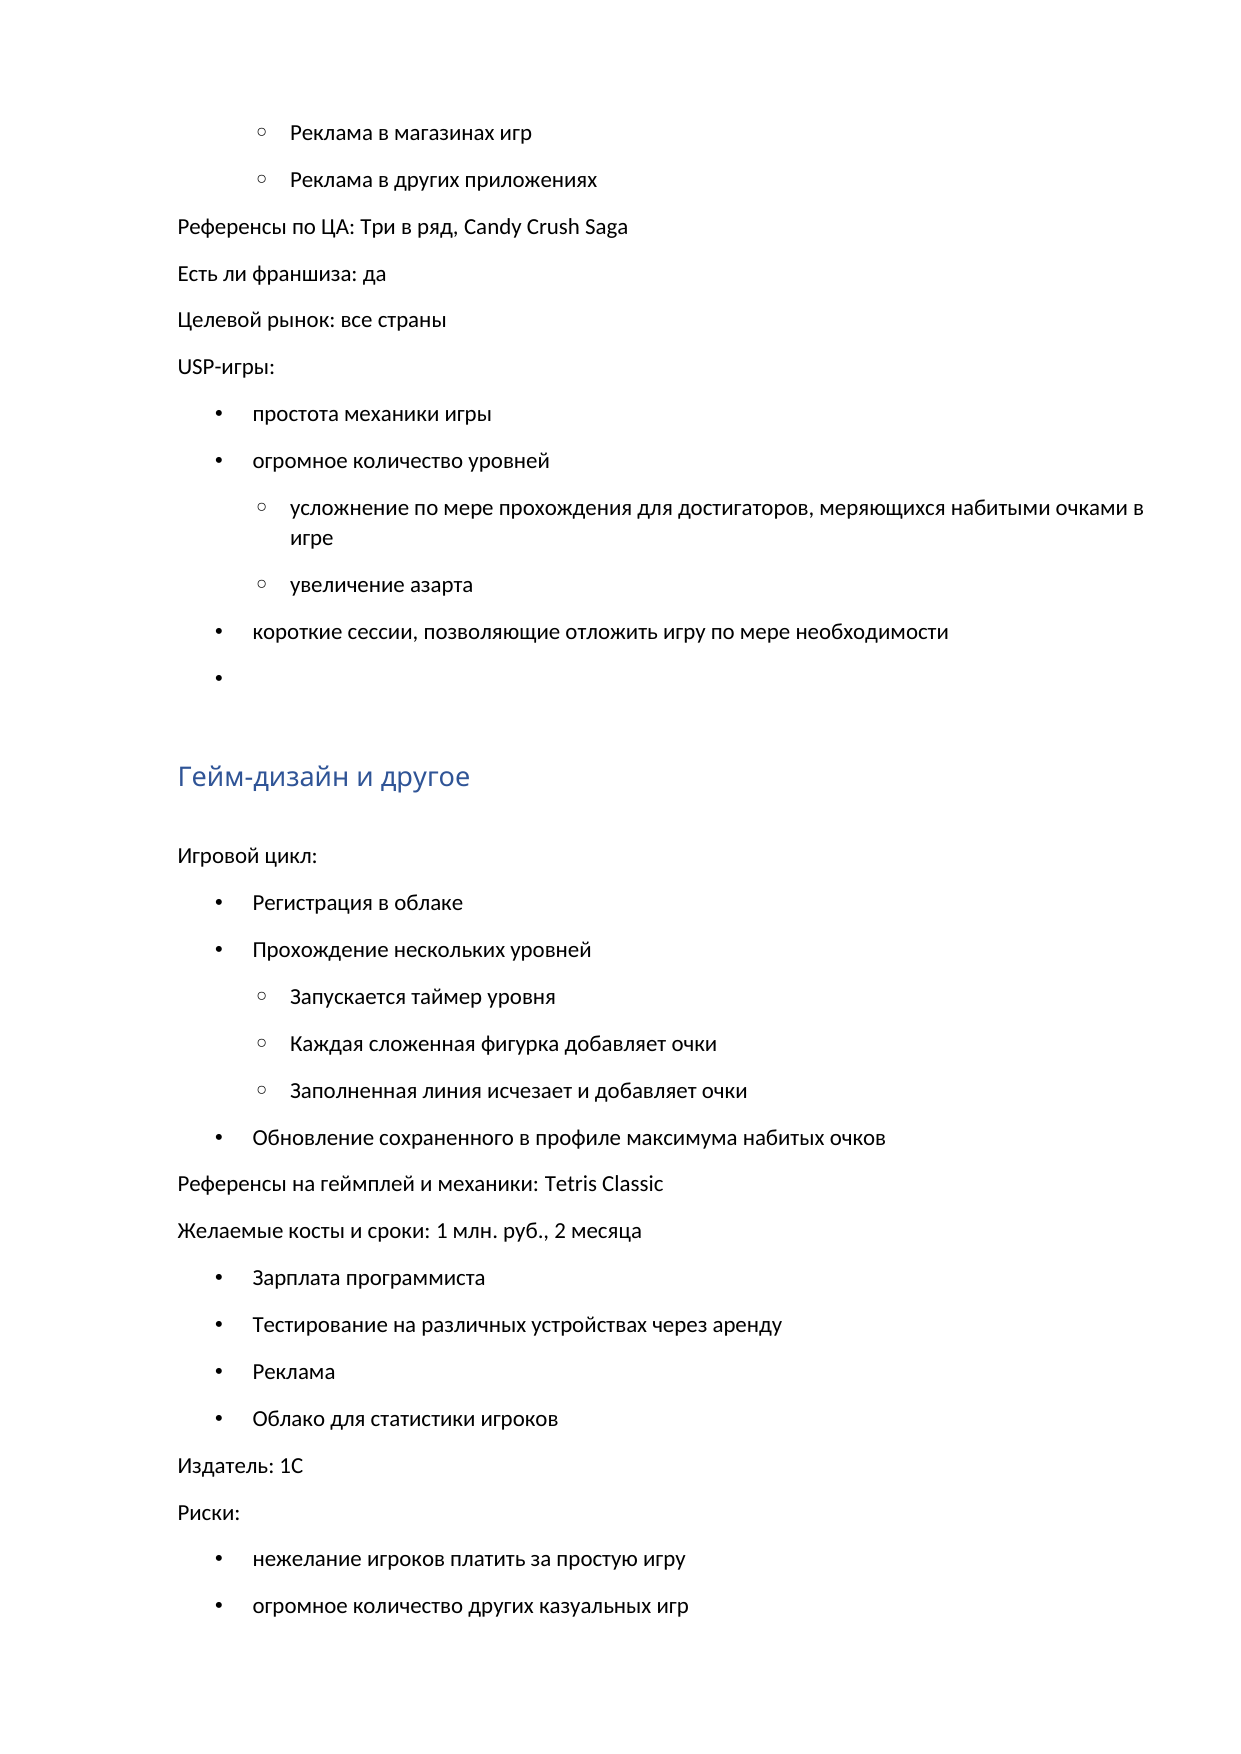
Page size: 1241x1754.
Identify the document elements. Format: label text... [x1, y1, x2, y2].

list Обновление сохраненного в профиле максимума набитых очков [215, 1123, 1152, 1151]
text Референсы на геймплей и механики: Tetris Classic [177, 1169, 1152, 1198]
list простота механики игры [215, 399, 1152, 427]
list Реклама [215, 1357, 1152, 1385]
list усложнение по мере прохождения для достигаторов, меряющихся набитыми очками в игре [252, 493, 1152, 551]
list огромное количество уровней [215, 446, 1152, 474]
subtitle Гейм-дизайн и другое [177, 758, 1152, 794]
list Реклама в магазинах игр [252, 118, 1152, 146]
text USP-игры: [177, 352, 1152, 381]
text Издатель: 1С [177, 1451, 1152, 1479]
list нежелание игроков платить за простую игру [215, 1544, 1152, 1573]
list Тестирование на различных устройствах через аренду [215, 1310, 1152, 1338]
list огромное количество других казуальных игр [215, 1591, 1152, 1619]
list Прохождение нескольких уровней [215, 935, 1152, 963]
list Каждая сложенная фигурка добавляет очки [252, 1029, 1152, 1057]
list Облако для статистики игроков [215, 1404, 1152, 1432]
list Реклама в других приложениях [252, 165, 1152, 193]
text Референсы по ЦА: Три в ряд, Candy Crush Saga [177, 212, 1152, 240]
text Целевой рынок: все страны [177, 306, 1152, 334]
list Запускается таймер уровня [252, 982, 1152, 1010]
text Есть ли франшиза: да [177, 259, 1152, 287]
text Игровой цикл: [177, 841, 1152, 869]
text Риски: [177, 1498, 1152, 1526]
list Заполненная линия исчезает и добавляет очки [252, 1076, 1152, 1104]
list короткие сессии, позволяющие отложить игру по мере необходимости [215, 617, 1152, 645]
list Зарплата программиста [215, 1263, 1152, 1291]
list увеличение азарта [252, 570, 1152, 598]
text Желаемые косты и сроки: 1 млн. руб., 2 месяца [177, 1216, 1152, 1244]
list Регистрация в облаке [215, 888, 1152, 916]
